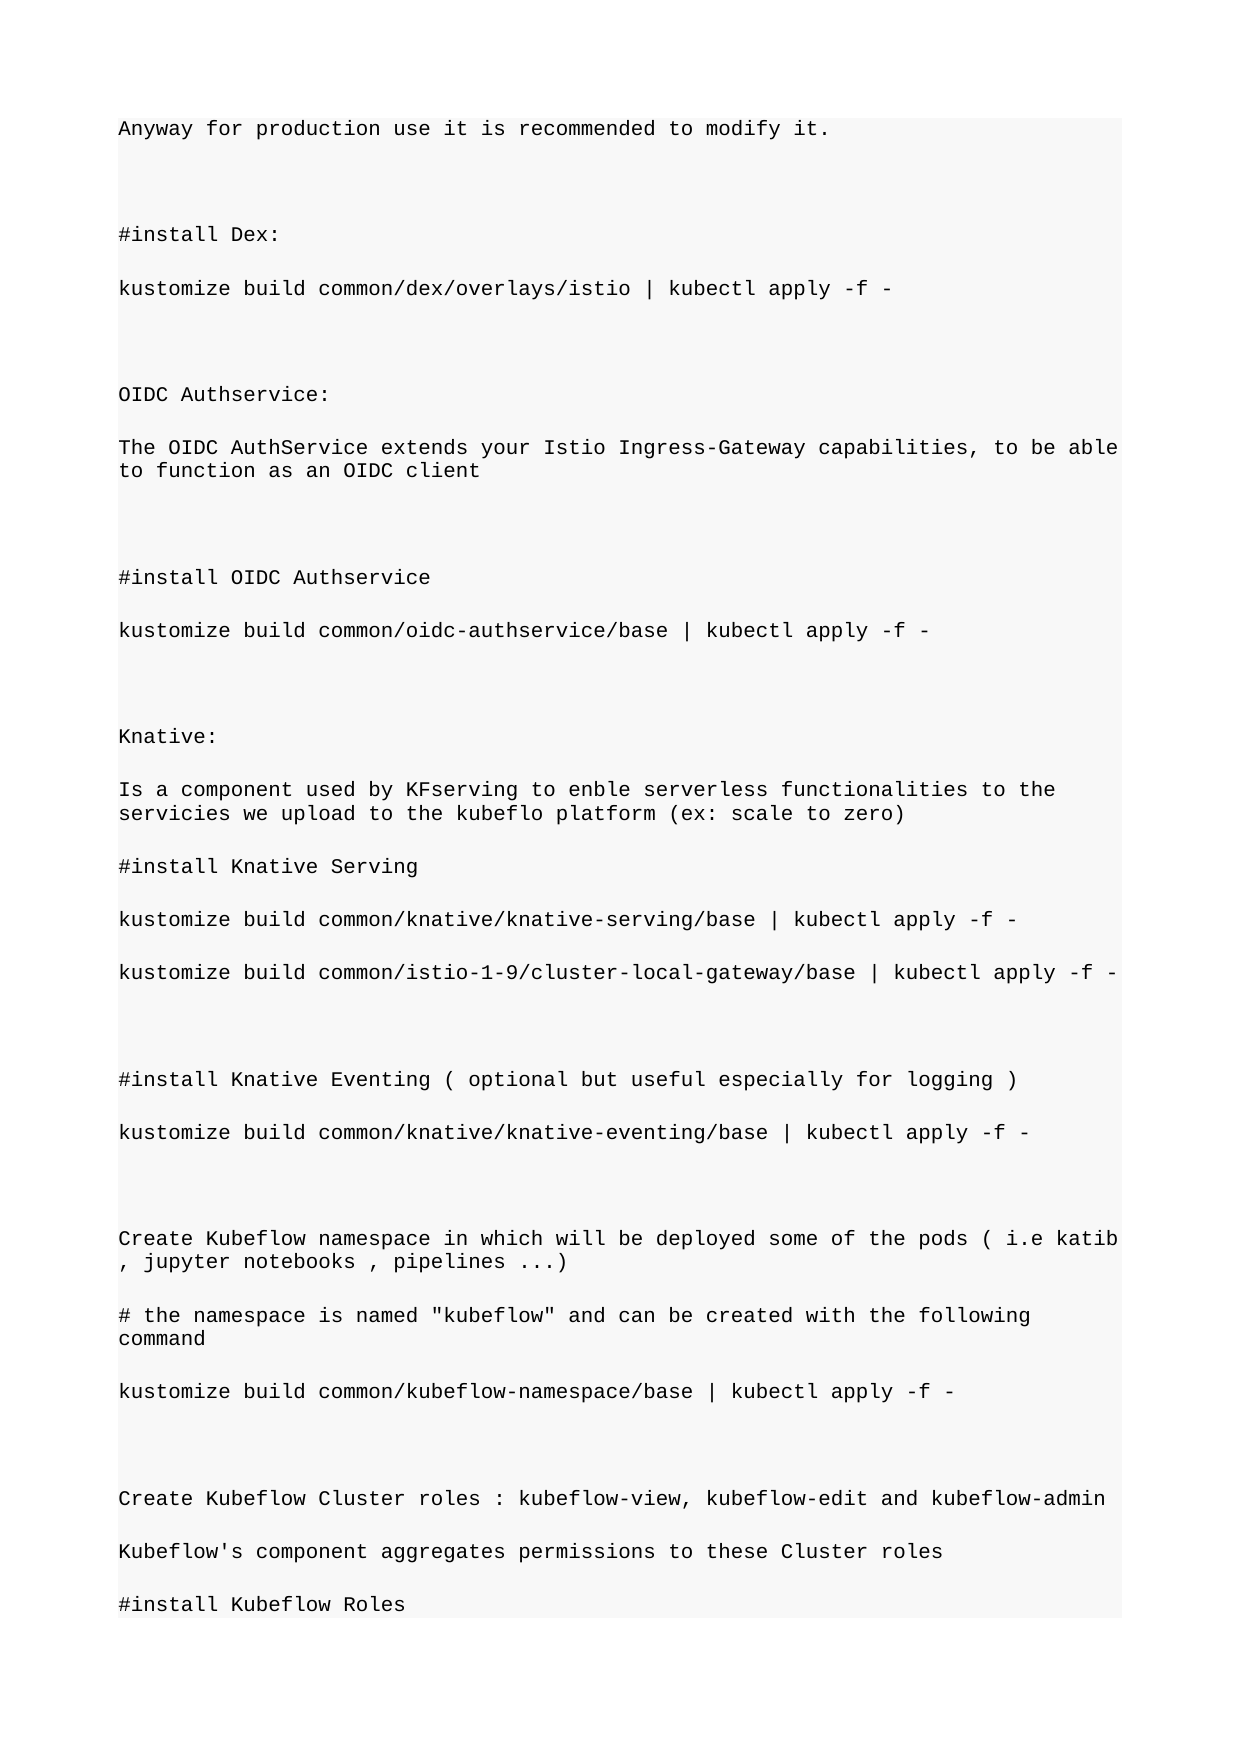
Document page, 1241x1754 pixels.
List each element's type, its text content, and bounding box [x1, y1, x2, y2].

text The OIDC AuthService extends your Istio Ingress-Gateway capabilities, to be able to function as an OIDC client [118, 437, 1122, 484]
text kustomize build common/istio-1-9/cluster-local-gateway/base | kubectl apply -f - [118, 962, 1122, 986]
text Anyway for production use it is recommended to modify it. [118, 118, 1122, 142]
text Kubeflow's component aggregates permissions to these Cluster roles [118, 1541, 1122, 1564]
text #install Knative Eventing ( optional but useful especially for logging ) [118, 1068, 1122, 1092]
text Create Kubeflow Cluster roles : kubeflow-view, kubeflow-edit and kubeflow-admin [118, 1488, 1122, 1511]
text #install Dex: [118, 224, 1122, 248]
text OIDC Authservice: [118, 384, 1122, 407]
text kustomize build common/kubeflow-namespace/base | kubectl apply -f - [118, 1381, 1122, 1405]
text #install OIDC Authservice [118, 567, 1122, 590]
text kustomize build common/knative/knative-serving/base | kubectl apply -f - [118, 909, 1122, 933]
text #install Knative Serving [118, 856, 1122, 880]
text # the namespace is named "kubeflow" and can be created with the following command [118, 1305, 1122, 1352]
text Knative: [118, 726, 1122, 750]
text Create Kubeflow namespace in which will be deployed some of the pods ( i.e katib , jupyter notebooks , pipelines ...) [118, 1228, 1122, 1275]
text kustomize build common/dex/overlays/istio | kubectl apply -f - [118, 277, 1122, 301]
text kustomize build common/oidc-authservice/base | kubectl apply -f - [118, 620, 1122, 643]
text #install Kubeflow Roles [118, 1594, 1122, 1618]
text kustomize build common/knative/knative-eventing/base | kubectl apply -f - [118, 1122, 1122, 1145]
text Is a component used by KFserving to enble serverless functionalities to the servicies we upload to the kubeflo platform (ex: scale to zero) [118, 779, 1122, 827]
